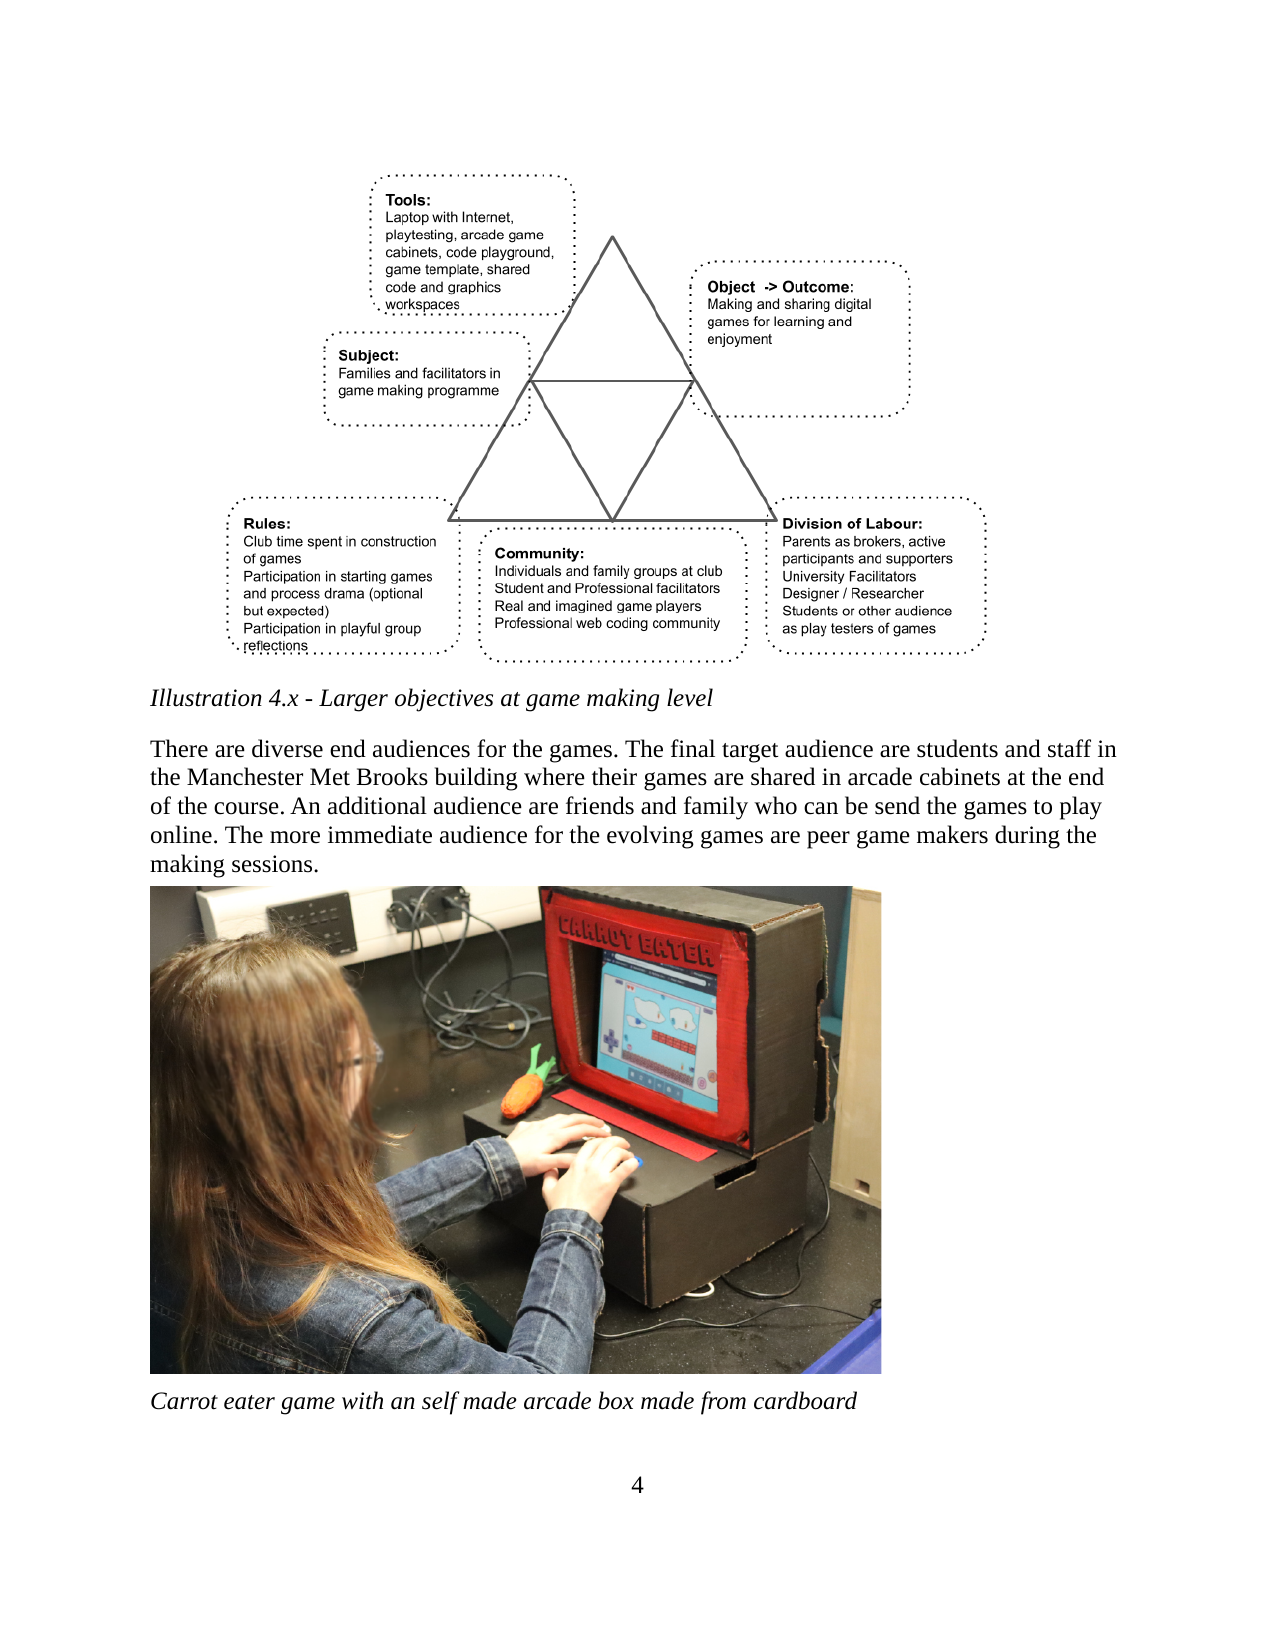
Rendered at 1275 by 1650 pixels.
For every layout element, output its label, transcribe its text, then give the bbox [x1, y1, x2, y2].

text Carrot eater game with an self made arcade box made from cardboard [150, 1386, 1125, 1415]
picture [150, 150, 1077, 671]
picture [150, 886, 882, 1374]
text Illustration 4.x - Larger objectives at game making level [150, 683, 1125, 712]
text There are diverse end audiences for the games. The final target audience are students and staff in the Manchester Met Brooks building where their games are shared in arcade cabinets at the end of the course. An additional audience are friends and family who can be send the games to play online. The more immediate audience for the evolving games are peer game makers during the making sessions. [150, 734, 1125, 877]
